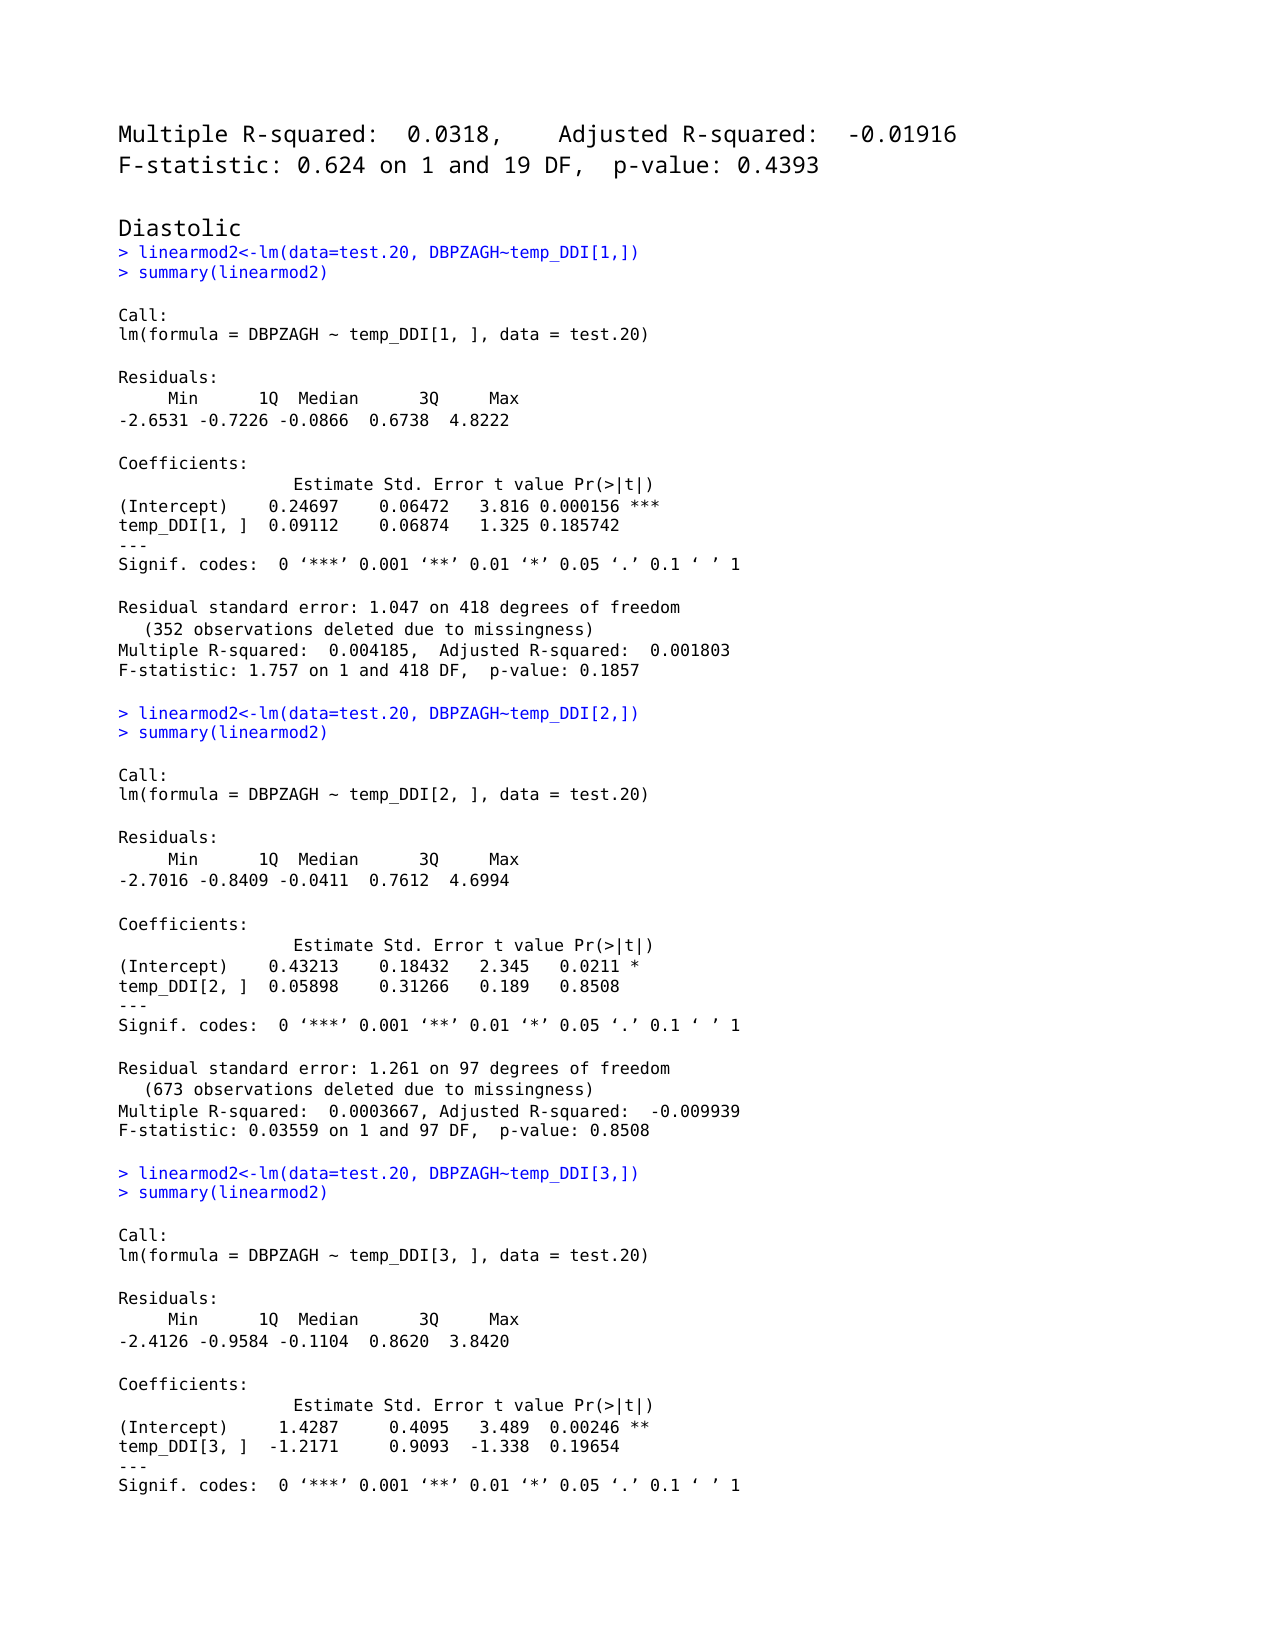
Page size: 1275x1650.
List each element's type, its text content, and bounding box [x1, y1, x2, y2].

text Multiple R-squared: 0.0318, Adjusted R-squared: -0.01916 [118, 118, 1157, 149]
text Coefficients: [118, 1375, 1157, 1394]
text Estimate Std. Error t value Pr(>|t|) [118, 934, 1157, 957]
text (673 observations deleted due to missingness) [118, 1078, 1157, 1102]
text Coefficients: [118, 454, 1157, 473]
text > summary(linearmod2) [118, 723, 1157, 742]
text (Intercept) 0.24697 0.06472 3.816 0.000156 *** [118, 497, 1157, 516]
text F-statistic: 0.03559 on 1 and 97 DF, p-value: 0.8508 [118, 1121, 1157, 1140]
text --- [118, 536, 1157, 555]
text Signif. codes: 0 ‘***’ 0.001 ‘**’ 0.01 ‘*’ 0.05 ‘.’ 0.1 ‘ ’ 1 [118, 555, 1157, 574]
text Estimate Std. Error t value Pr(>|t|) [118, 1394, 1157, 1418]
text --- [118, 996, 1157, 1016]
text Call: [118, 306, 1157, 325]
text Call: [118, 766, 1157, 785]
text Signif. codes: 0 ‘***’ 0.001 ‘**’ 0.01 ‘*’ 0.05 ‘.’ 0.1 ‘ ’ 1 [118, 1016, 1157, 1035]
text temp_DDI[2, ] 0.05898 0.31266 0.189 0.8508 [118, 977, 1157, 996]
text Diastolic [118, 212, 1157, 243]
text F-statistic: 0.624 on 1 and 19 DF, p-value: 0.4393 [118, 149, 1157, 181]
text Call: [118, 1226, 1157, 1246]
text Residual standard error: 1.261 on 97 degrees of freedom [118, 1058, 1157, 1078]
text (Intercept) 1.4287 0.4095 3.489 0.00246 ** [118, 1418, 1157, 1437]
text Residuals: [118, 1289, 1157, 1308]
text > linearmod2<-lm(data=test.20, DBPZAGH~temp_DDI[2,]) [118, 703, 1157, 723]
text Signif. codes: 0 ‘***’ 0.001 ‘**’ 0.01 ‘*’ 0.05 ‘.’ 0.1 ‘ ’ 1 [118, 1476, 1157, 1495]
text (352 observations deleted due to missingness) [118, 617, 1157, 641]
text Residuals: [118, 828, 1157, 848]
text temp_DDI[3, ] -1.2171 0.9093 -1.338 0.19654 [118, 1437, 1157, 1457]
text F-statistic: 1.757 on 1 and 418 DF, p-value: 0.1857 [118, 661, 1157, 680]
text > linearmod2<-lm(data=test.20, DBPZAGH~temp_DDI[3,]) [118, 1164, 1157, 1183]
text -2.4126 -0.9584 -0.1104 0.8620 3.8420 [118, 1332, 1157, 1351]
text Multiple R-squared: 0.004185, Adjusted R-squared: 0.001803 [118, 641, 1157, 661]
text > summary(linearmod2) [118, 262, 1157, 282]
text Min 1Q Median 3Q Max [118, 848, 1157, 871]
text Residuals: [118, 368, 1157, 387]
text Residual standard error: 1.047 on 418 degrees of freedom [118, 598, 1157, 617]
text temp_DDI[1, ] 0.09112 0.06874 1.325 0.185742 [118, 516, 1157, 536]
text > summary(linearmod2) [118, 1183, 1157, 1203]
text Estimate Std. Error t value Pr(>|t|) [118, 473, 1157, 497]
text lm(formula = DBPZAGH ~ temp_DDI[2, ], data = test.20) [118, 785, 1157, 805]
text > linearmod2<-lm(data=test.20, DBPZAGH~temp_DDI[1,]) [118, 243, 1157, 262]
text Coefficients: [118, 914, 1157, 934]
text (Intercept) 0.43213 0.18432 2.345 0.0211 * [118, 957, 1157, 977]
text -2.7016 -0.8409 -0.0411 0.7612 4.6994 [118, 871, 1157, 891]
text lm(formula = DBPZAGH ~ temp_DDI[3, ], data = test.20) [118, 1246, 1157, 1265]
text Multiple R-squared: 0.0003667, Adjusted R-squared: -0.009939 [118, 1102, 1157, 1121]
text --- [118, 1457, 1157, 1476]
text Min 1Q Median 3Q Max [118, 387, 1157, 411]
text Min 1Q Median 3Q Max [118, 1308, 1157, 1332]
text lm(formula = DBPZAGH ~ temp_DDI[1, ], data = test.20) [118, 325, 1157, 344]
text -2.6531 -0.7226 -0.0866 0.6738 4.8222 [118, 411, 1157, 430]
